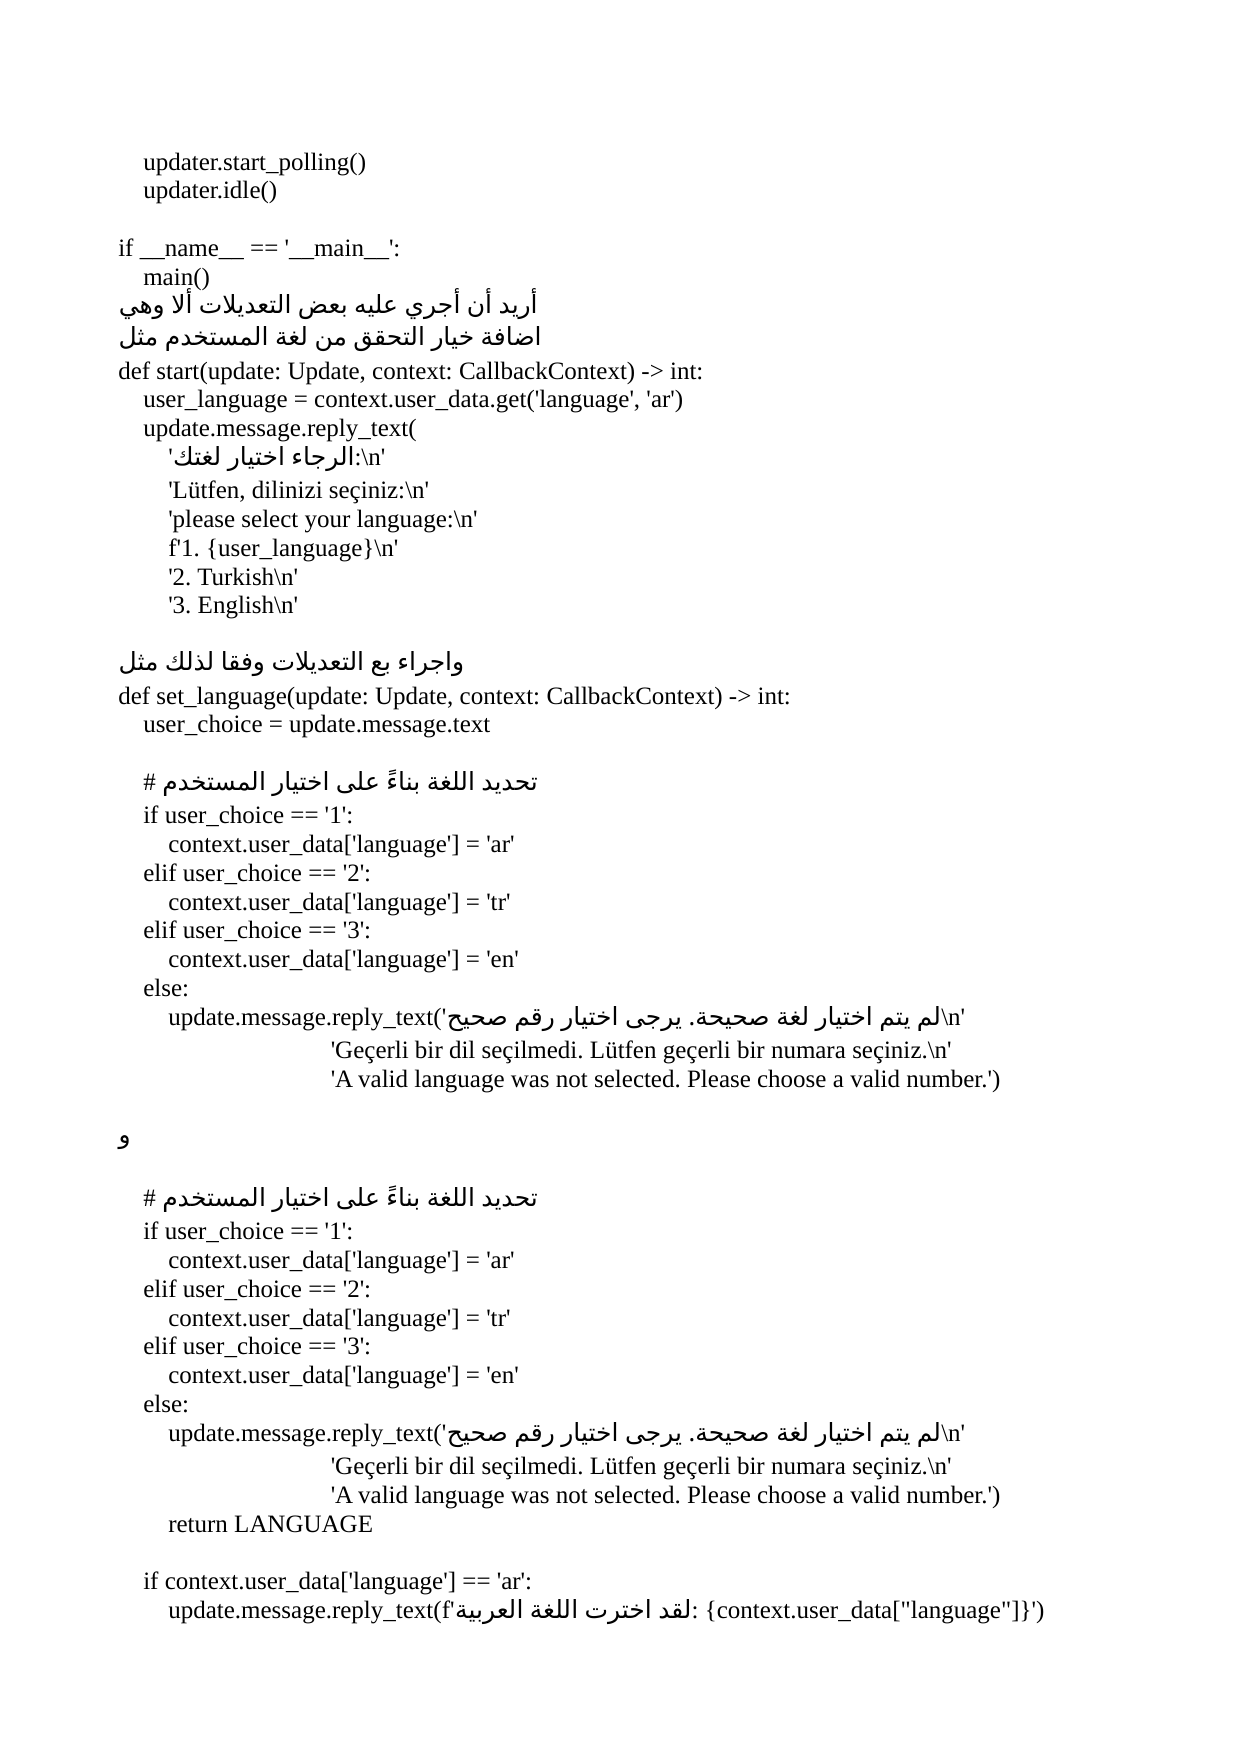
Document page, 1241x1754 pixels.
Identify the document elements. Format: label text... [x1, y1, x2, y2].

text update.message.reply_text('لم يتم اختيار لغة صحيحة. يرجى اختيار رقم صحيح\n' [118, 1002, 1122, 1035]
text 'الرجاء اختيار لغتك:\n' [118, 442, 1122, 476]
text # تحديد اللغة بناءً على اختيار المستخدم [118, 767, 1122, 801]
text updater.idle() [118, 176, 1122, 204]
text 'please select your language:\n' [118, 504, 1122, 533]
text context.user_data['language'] = 'en' [118, 944, 1122, 973]
text user_language = context.user_data.get('language', 'ar') [118, 384, 1122, 413]
text 'Geçerli bir dil seçilmedi. Lütfen geçerli bir numara seçiniz.\n' [118, 1035, 1122, 1064]
text elif user_choice == '2': [118, 858, 1122, 887]
text update.message.reply_text( [118, 413, 1122, 442]
text elif user_choice == '3': [118, 1331, 1122, 1360]
text context.user_data['language'] = 'ar' [118, 1245, 1122, 1274]
text '3. English\n' [118, 591, 1122, 619]
text '2. Turkish\n' [118, 562, 1122, 591]
text if __name__ == '__main__': [118, 233, 1122, 262]
text 'A valid language was not selected. Please choose a valid number.') [118, 1064, 1122, 1093]
text واجراء بع التعديلات وفقا لذلك مثل def set_language(update: Update, context: CallbackContext) -> int: [118, 648, 1122, 709]
text else: [118, 973, 1122, 1002]
text 'A valid language was not selected. Please choose a valid number.') [118, 1480, 1122, 1509]
text و # تحديد اللغة بناءً على اختيار المستخدم [118, 1122, 1122, 1216]
text user_choice = update.message.text [118, 709, 1122, 738]
text f'1. {user_language}\n' [118, 533, 1122, 562]
text update.message.reply_text(f'لقد اخترت اللغة العربية: {context.user_data["language"]}') [118, 1595, 1122, 1628]
text if user_choice == '1': [118, 801, 1122, 829]
text 'Lütfen, dilinizi seçiniz:\n' [118, 476, 1122, 504]
text main() أريد أن أجري عليه بعض التعديلات ألا وهي اضافة خيار التحقق من لغة المستخدم مثل def start(update: Update, context: CallbackContext) -> int: [118, 262, 1122, 384]
text context.user_data['language'] = 'tr' [118, 887, 1122, 916]
text update.message.reply_text('لم يتم اختيار لغة صحيحة. يرجى اختيار رقم صحيح\n' [118, 1418, 1122, 1451]
text context.user_data['language'] = 'tr' [118, 1303, 1122, 1331]
text elif user_choice == '3': [118, 916, 1122, 944]
text else: [118, 1389, 1122, 1418]
text if context.user_data['language'] == 'ar': [118, 1566, 1122, 1595]
text if user_choice == '1': [118, 1216, 1122, 1245]
text elif user_choice == '2': [118, 1274, 1122, 1303]
text updater.start_polling() [118, 147, 1122, 176]
text context.user_data['language'] = 'en' [118, 1360, 1122, 1389]
text 'Geçerli bir dil seçilmedi. Lütfen geçerli bir numara seçiniz.\n' [118, 1451, 1122, 1480]
text return LANGUAGE [118, 1509, 1122, 1537]
text context.user_data['language'] = 'ar' [118, 829, 1122, 858]
